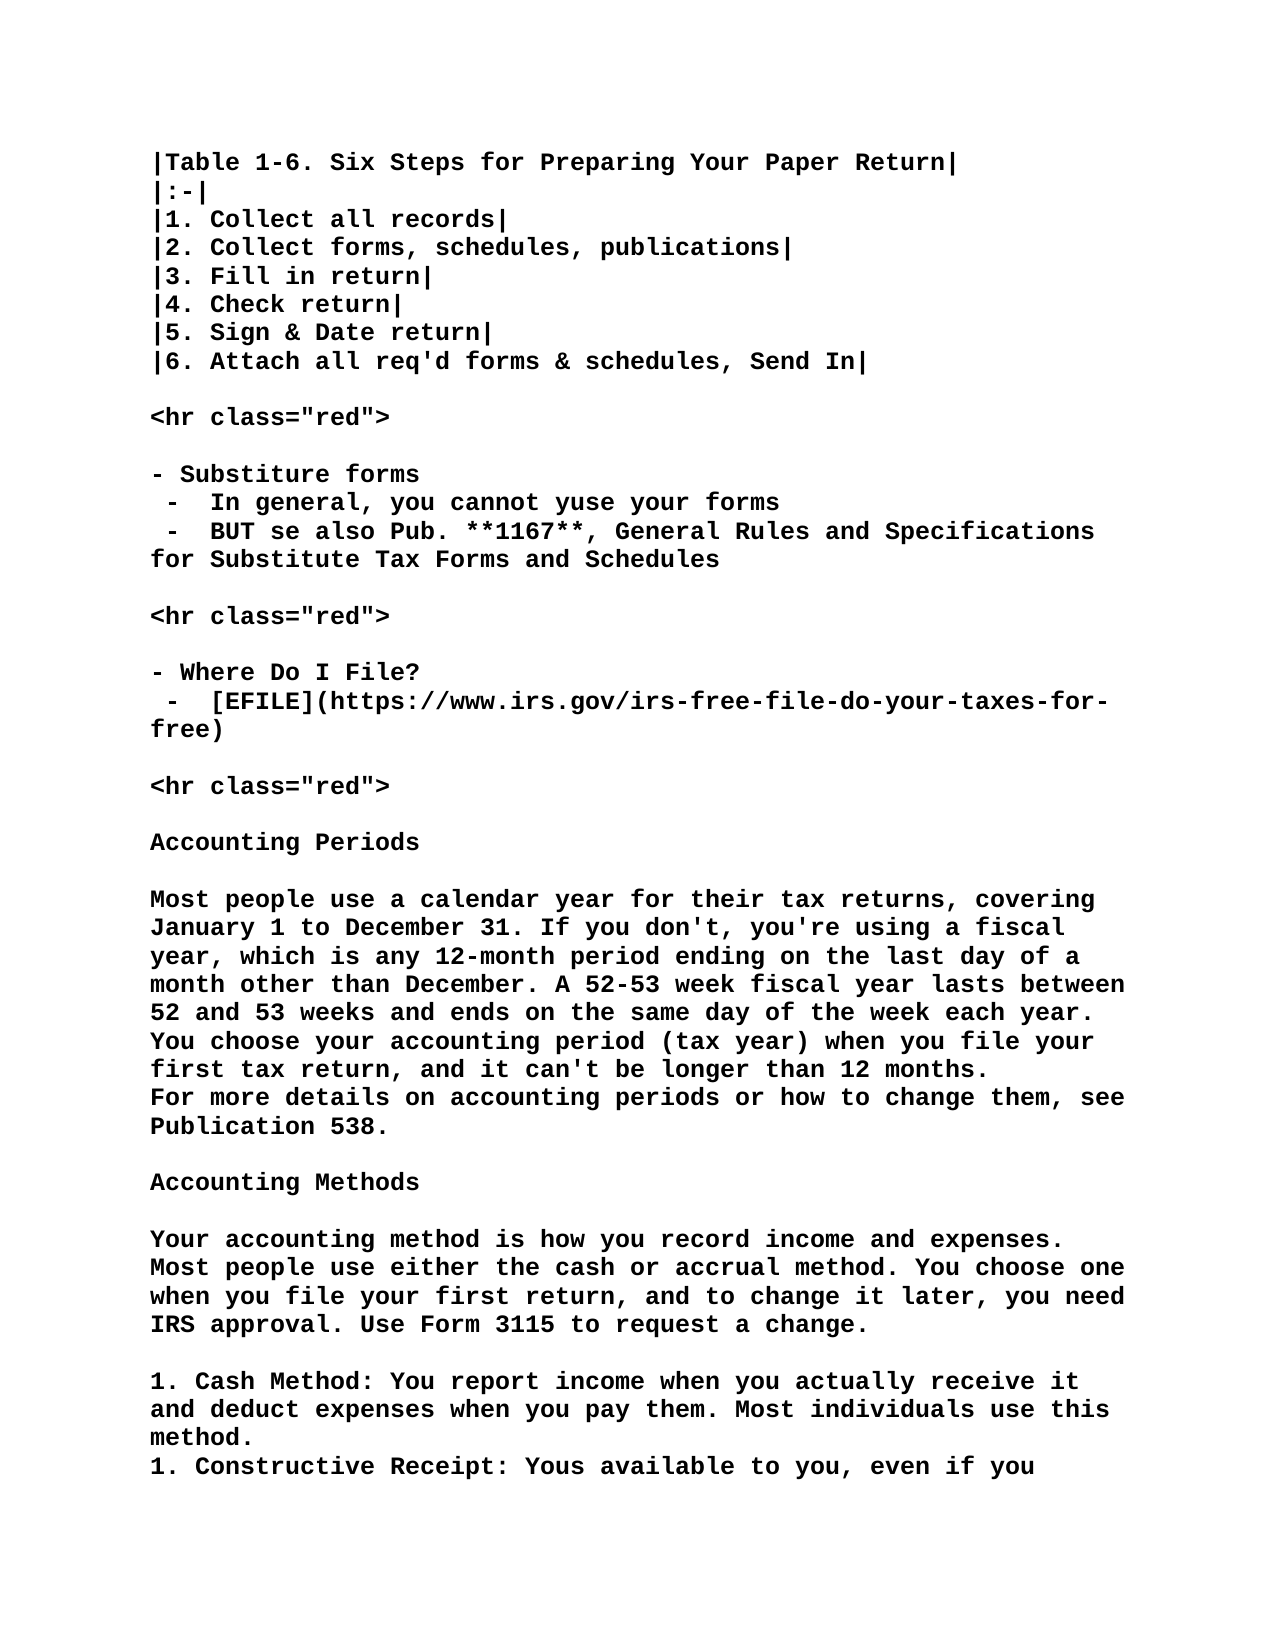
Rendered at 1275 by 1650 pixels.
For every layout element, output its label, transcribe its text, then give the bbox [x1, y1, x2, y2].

text - BUT se also Pub. **1167**, General Rules and Specifications for Substitute Tax Forms and Schedules [150, 518, 1125, 575]
text |4. Check return| [150, 292, 1125, 320]
text Your accounting method is how you record income and expenses. Most people use either the cash or accrual method. You choose one when you file your first return, and to change it later, you need IRS approval. Use Form 3115 to request a change. [150, 1227, 1125, 1340]
text <hr class="red"> [150, 603, 1125, 632]
text <hr class="red"> [150, 773, 1125, 802]
text <hr class="red"> [150, 405, 1125, 433]
text - Where Do I File? [150, 660, 1125, 688]
text Accounting Periods [150, 830, 1125, 858]
text Accounting Methods [150, 1170, 1125, 1198]
text |2. Collect forms, schedules, publications| [150, 235, 1125, 263]
text - Substiture forms [150, 462, 1125, 490]
text |5. Sign & Date return| [150, 320, 1125, 348]
text |3. Fill in return| [150, 263, 1125, 292]
text 1. Cash Method: You report income when you actually receive it and deduct expenses when you pay them. Most individuals use this method. [150, 1368, 1125, 1453]
text 1. Constructive Receipt: Yous available to you, even if you [150, 1453, 1125, 1482]
text |:-| [150, 178, 1125, 207]
text - [EFILE](https://www.irs.gov/irs-free-file-do-your-taxes-for-free) [150, 688, 1125, 745]
text |1. Collect all records| [150, 207, 1125, 235]
text For more details on accounting periods or how to change them, see Publication 538. [150, 1085, 1125, 1142]
text Most people use a calendar year for their tax returns, covering January 1 to December 31. If you don't, you're using a fiscal year, which is any 12-month period ending on the last day of a month other than December. A 52-53 week fiscal year lasts between 52 and 53 weeks and ends on the same day of the week each year. You choose your accounting period (tax year) when you file your first tax return, and it can't be longer than 12 months. [150, 887, 1125, 1085]
text |Table 1-6. Six Steps for Preparing Your Paper Return| [150, 150, 1125, 178]
text |6. Attach all req'd forms & schedules, Send In| [150, 348, 1125, 377]
text - In general, you cannot yuse your forms [150, 490, 1125, 518]
